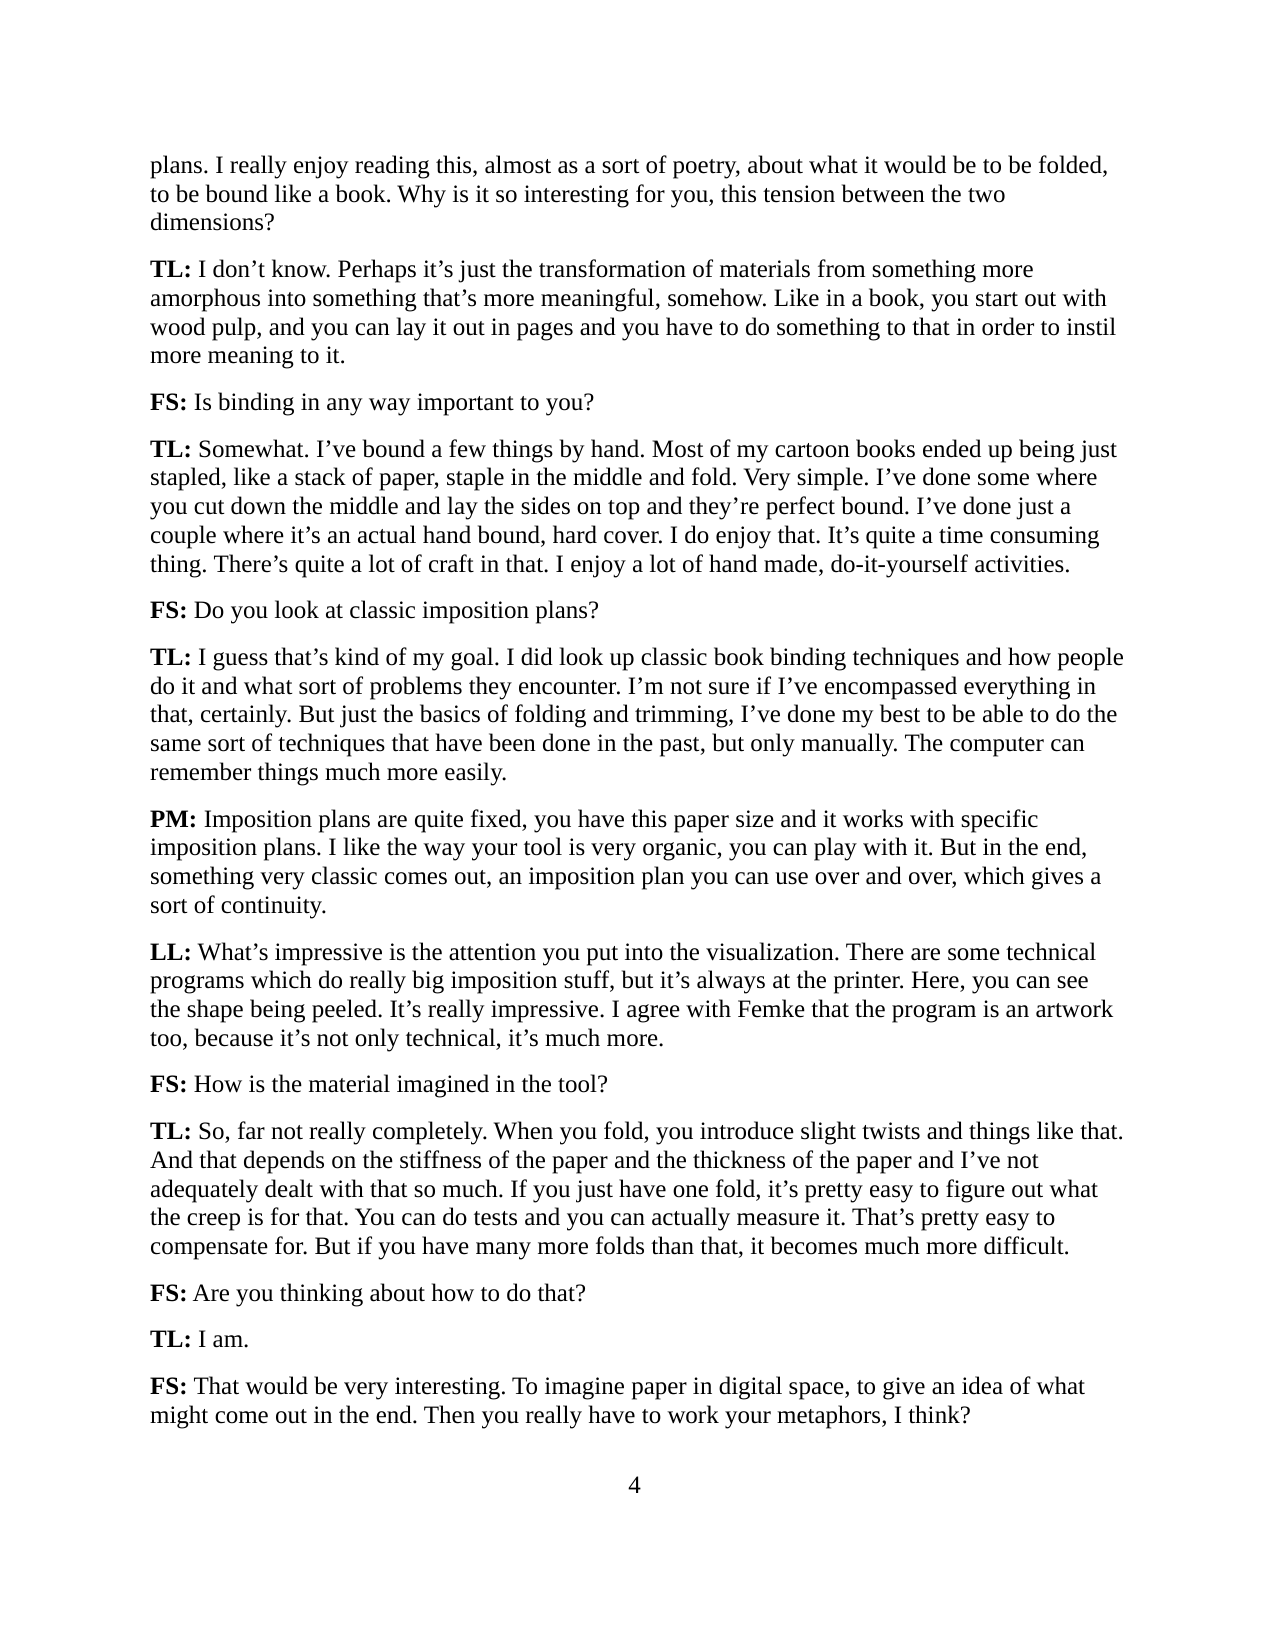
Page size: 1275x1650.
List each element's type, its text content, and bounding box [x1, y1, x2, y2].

text TL: So, far not really completely. When you fold, you introduce slight twists and things like that. And that depends on the stiffness of the paper and the thickness of the paper and I’ve not adequately dealt with that so much. If you just have one fold, it’s pretty easy to figure out what the creep is for that. You can do tests and you can actually measure it. That’s pretty easy to compensate for. But if you have many more folds than that, it becomes much more difficult. [150, 1116, 1125, 1260]
text FS: Is binding in any way important to you? [150, 387, 1125, 416]
text FS: How is the material imagined in the tool? [150, 1069, 1125, 1098]
text TL: I guess that’s kind of my goal. I did look up classic book binding techniques and how people do it and what sort of problems they encounter. I’m not sure if I’ve encompassed everything in that, certainly. But just the basics of folding and trimming, I’ve done my best to be able to do the same sort of techniques that have been done in the past, but only manually. The computer can remember things much more easily. [150, 642, 1125, 786]
text plans. I really enjoy reading this, almost as a sort of poetry, about what it would be to be folded, to be bound like a book. Why is it so interesting for you, this tension between the two dimensions? [150, 150, 1125, 236]
text TL: I am. [150, 1324, 1125, 1353]
text LL: What’s impressive is the attention you put into the visualization. There are some technical programs which do really big imposition stuff, but it’s always at the printer. Here, you can see the shape being peeled. It’s really impressive. I agree with Femke that the program is an artwork too, because it’s not only technical, it’s much more. [150, 937, 1125, 1052]
text PM: Imposition plans are quite fixed, you have this paper size and it works with specific imposition plans. I like the way your tool is very organic, you can play with it. But in the end, something very classic comes out, an imposition plan you can use over and over, which gives a sort of continuity. [150, 804, 1125, 919]
text FS: That would be very interesting. To imagine paper in digital space, to give an idea of what might come out in the end. Then you really have to work your metaphors, I think? [150, 1371, 1125, 1429]
text FS: Do you look at classic imposition plans? [150, 595, 1125, 624]
text TL: I don’t know. Perhaps it’s just the transformation of materials from something more amorphous into something that’s more meaningful, somehow. Like in a book, you start out with wood pulp, and you can lay it out in pages and you have to do something to that in order to instil more meaning to it. [150, 254, 1125, 369]
text TL: Somewhat. I’ve bound a few things by hand. Most of my cartoon books ended up being just stapled, like a stack of paper, staple in the middle and fold. Very simple. I’ve done some where you cut down the middle and lay the sides on top and they’re perfect bound. I’ve done just a couple where it’s an actual hand bound, hard cover. I do enjoy that. It’s quite a time consuming thing. There’s quite a lot of craft in that. I enjoy a lot of hand made, do-it-yourself activities. [150, 434, 1125, 577]
text FS: Are you thinking about how to do that? [150, 1278, 1125, 1307]
